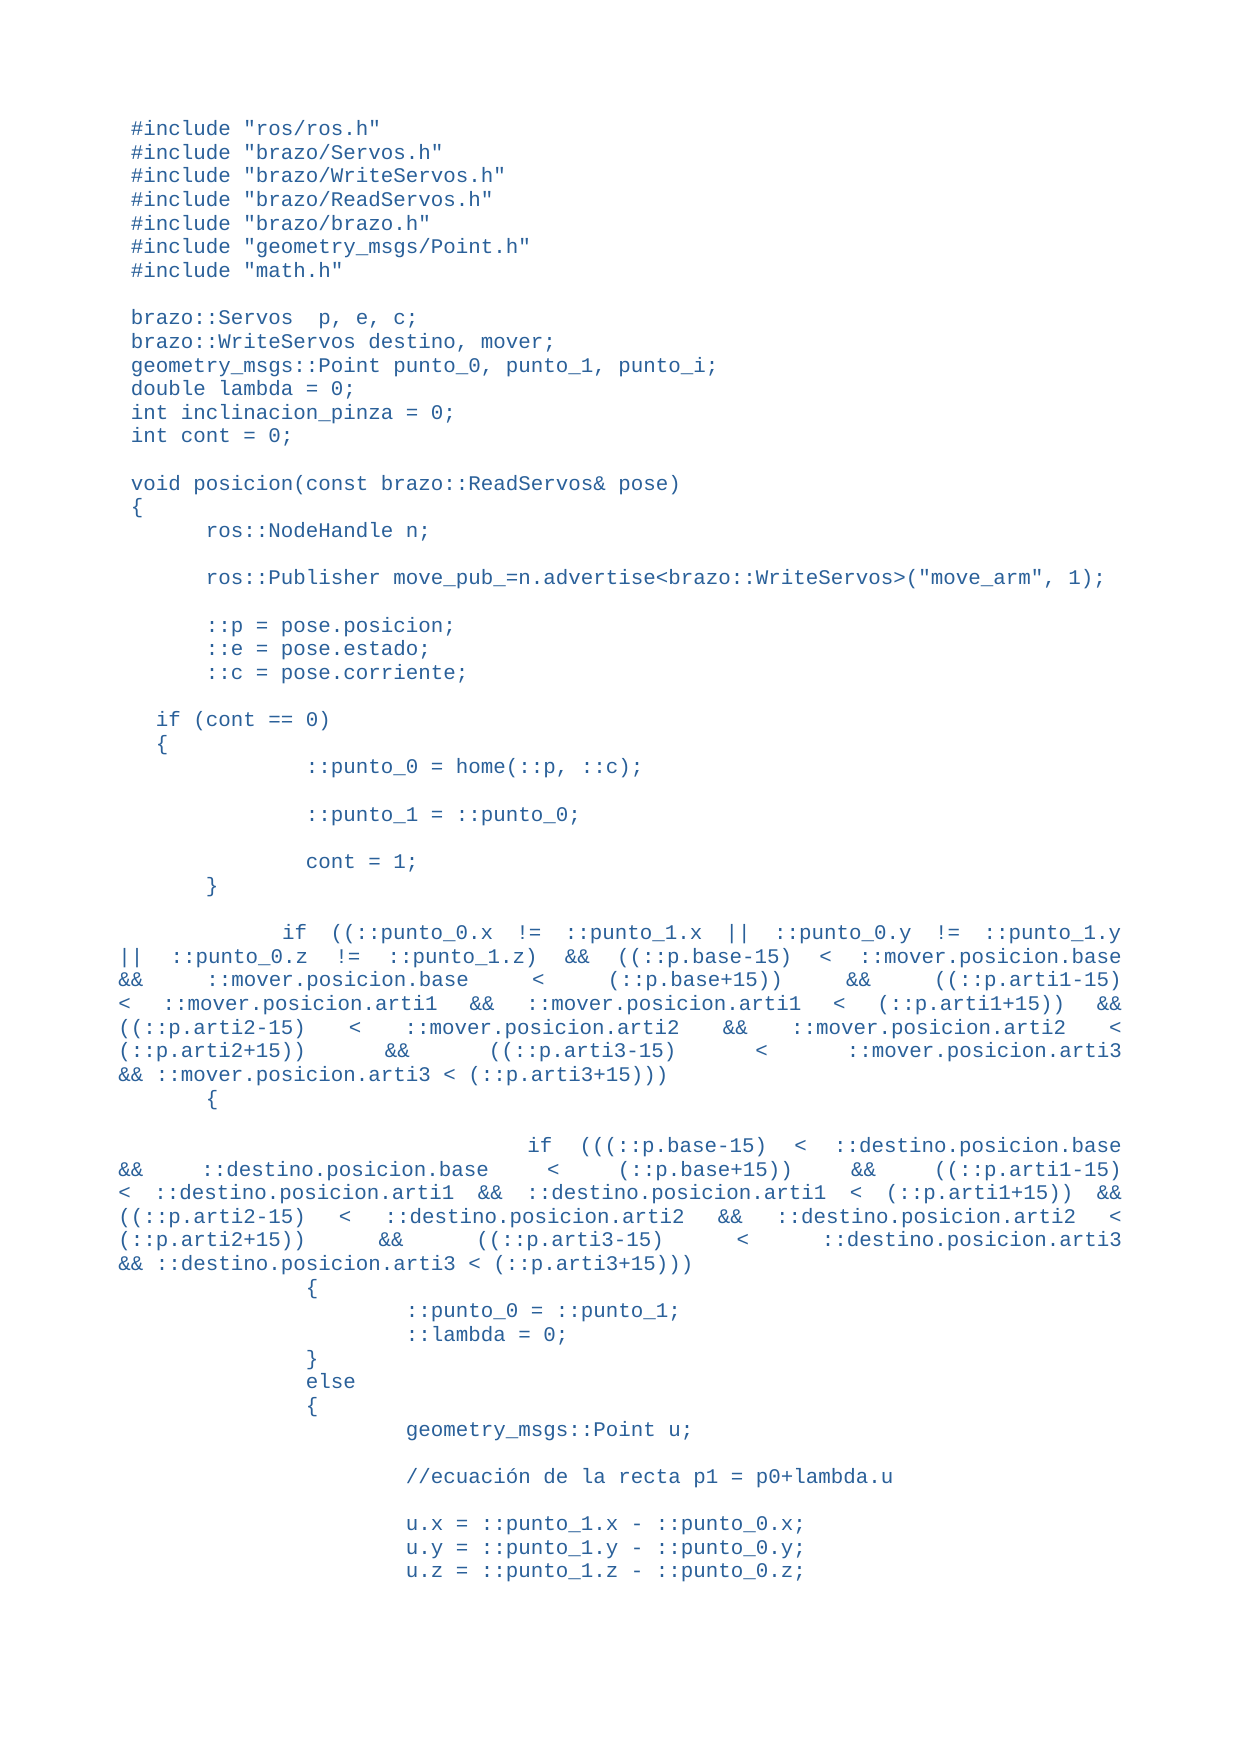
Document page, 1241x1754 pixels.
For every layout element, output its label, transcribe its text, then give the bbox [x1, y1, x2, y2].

text ros::NodeHandle n; [118, 520, 1122, 544]
text void posicion(const brazo::ReadServos& pose) [118, 473, 1122, 496]
text } [118, 1348, 1122, 1371]
text { [118, 1277, 1122, 1300]
text if (((::p.base-15) < ::destino.posicion.base && ::destino.posicion.base < (::p.base+15)) && ((::p.arti1-15) < ::destino.posicion.arti1 && ::destino.posicion.arti1 < (::p.arti1+15)) && ((::p.arti2-15) < ::destino.posicion.arti2 && ::destino.posicion.arti2 < (::p.arti2+15)) && ((::p.arti3-15) < ::destino.posicion.arti3 && ::destino.posicion.arti3 < (::p.arti3+15))) [118, 1135, 1122, 1277]
text ::e = pose.estado; [118, 638, 1122, 662]
text #include "ros/ros.h" [118, 118, 1122, 142]
text if (cont == 0) [118, 709, 1122, 733]
text { [118, 733, 1122, 757]
text ::lambda = 0; [118, 1324, 1122, 1348]
text ::punto_0 = ::punto_1; [118, 1300, 1122, 1324]
text if ((::punto_0.x != ::punto_1.x || ::punto_0.y != ::punto_1.y || ::punto_0.z != ::punto_1.z) && ((::p.base-15) < ::mover.posicion.base && ::mover.posicion.base < (::p.base+15)) && ((::p.arti1-15) < ::mover.posicion.arti1 && ::mover.posicion.arti1 < (::p.arti1+15)) && ((::p.arti2-15) < ::mover.posicion.arti2 && ::mover.posicion.arti2 < (::p.arti2+15)) && ((::p.arti3-15) < ::mover.posicion.arti3 && ::mover.posicion.arti3 < (::p.arti3+15))) [118, 922, 1122, 1088]
text #include "math.h" [118, 260, 1122, 284]
text #include "brazo/Servos.h" [118, 142, 1122, 165]
text #include "brazo/WriteServos.h" [118, 165, 1122, 189]
text //ecuación de la recta p1 = p0+lambda.u [118, 1466, 1122, 1489]
text ::c = pose.corriente; [118, 662, 1122, 686]
text cont = 1; [118, 851, 1122, 875]
text geometry_msgs::Point u; [118, 1419, 1122, 1442]
text ::punto_0 = home(::p, ::c); [118, 757, 1122, 780]
text u.x = ::punto_1.x - ::punto_0.x; [118, 1513, 1122, 1537]
text else [118, 1371, 1122, 1395]
text #include "geometry_msgs/Point.h" [118, 236, 1122, 260]
text { [118, 1088, 1122, 1111]
text int inclinacion_pinza = 0; [118, 402, 1122, 426]
text brazo::WriteServos destino, mover; [118, 331, 1122, 354]
text double lambda = 0; [118, 378, 1122, 402]
text ros::Publisher move_pub_=n.advertise<brazo::WriteServos>("move_arm", 1); [118, 567, 1122, 591]
text { [118, 1395, 1122, 1419]
text ::p = pose.posicion; [118, 615, 1122, 638]
text geometry_msgs::Point punto_0, punto_1, punto_i; [118, 354, 1122, 378]
text u.y = ::punto_1.y - ::punto_0.y; [118, 1537, 1122, 1561]
text { [118, 496, 1122, 520]
text } [118, 875, 1122, 898]
text ::punto_1 = ::punto_0; [118, 804, 1122, 827]
text #include "brazo/ReadServos.h" [118, 189, 1122, 213]
text brazo::Servos p, e, c; [118, 307, 1122, 331]
text int cont = 0; [118, 426, 1122, 449]
text #include "brazo/brazo.h" [118, 213, 1122, 236]
text u.z = ::punto_1.z - ::punto_0.z; [118, 1561, 1122, 1584]
